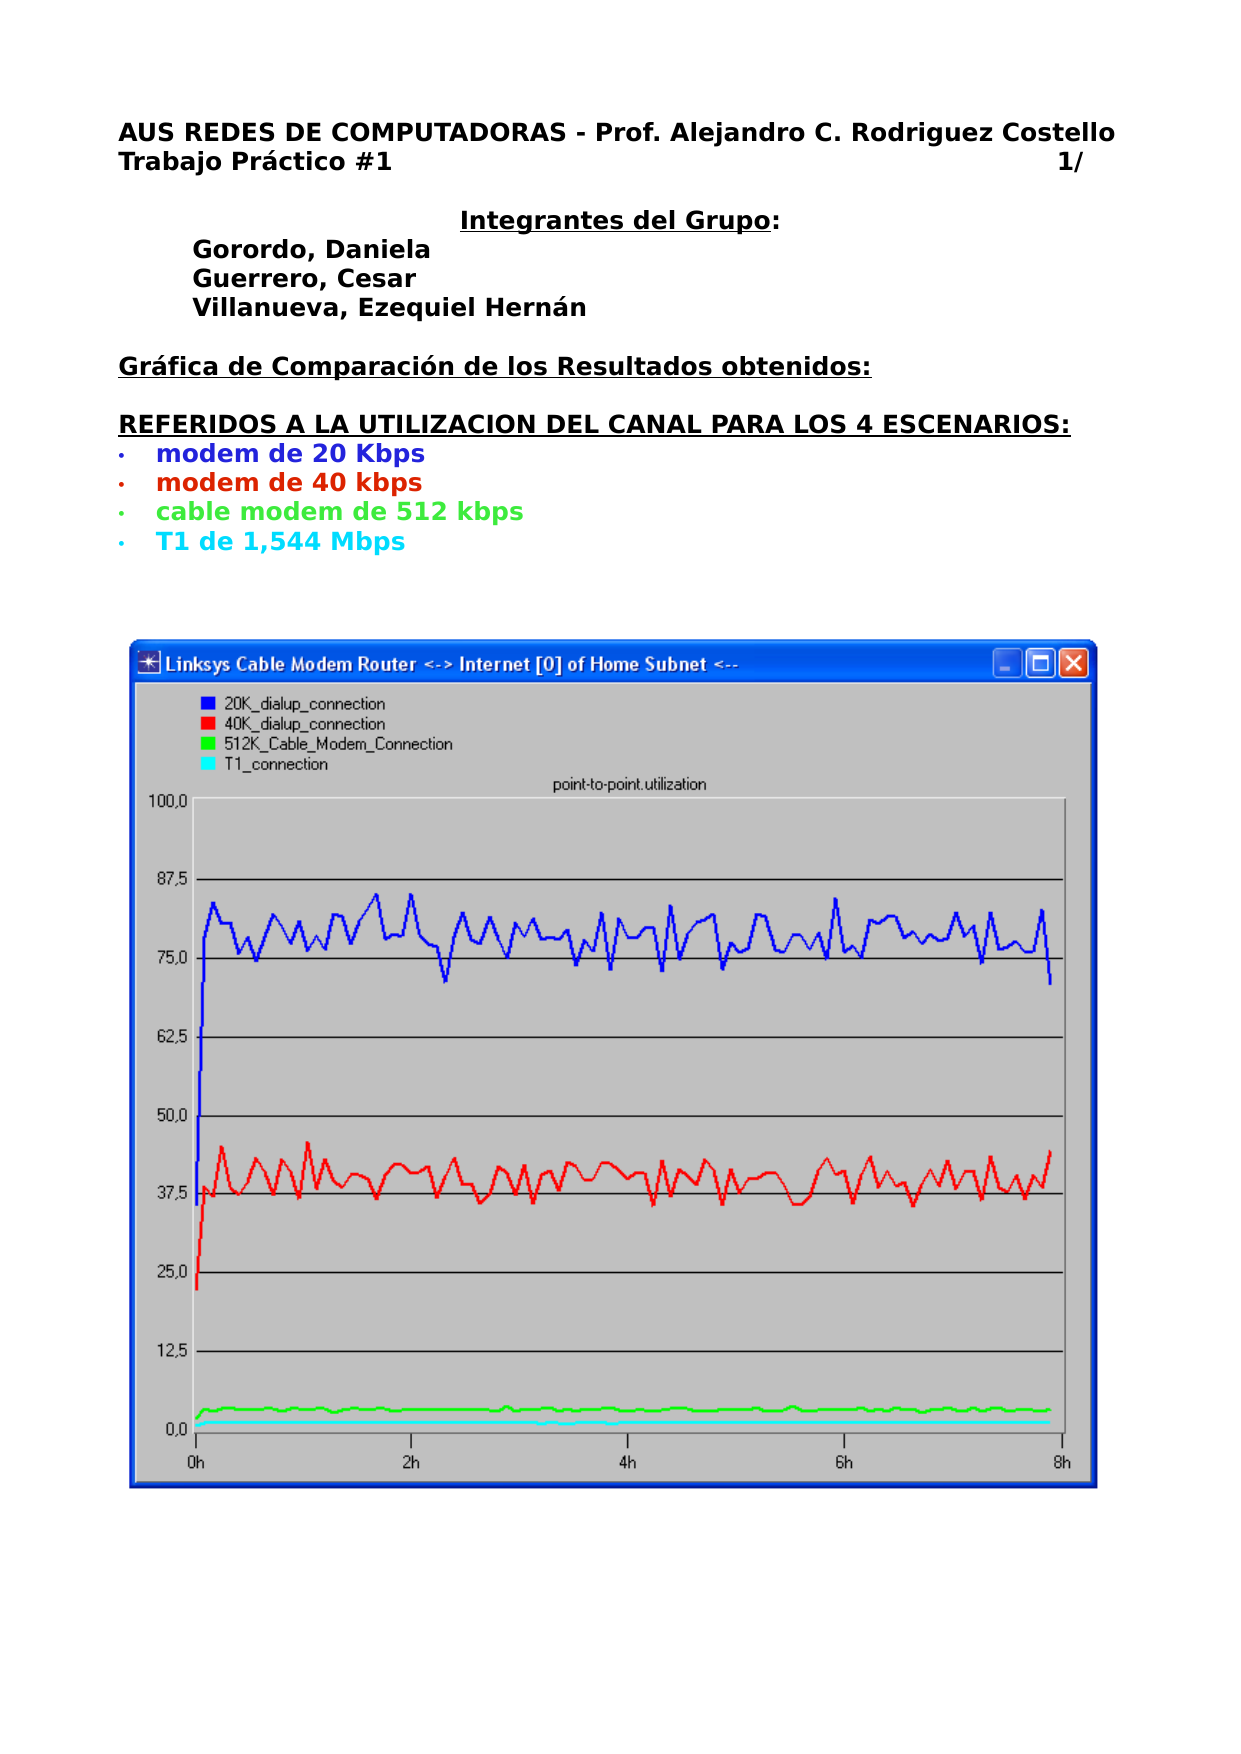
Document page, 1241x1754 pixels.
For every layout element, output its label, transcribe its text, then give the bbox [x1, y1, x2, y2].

text Integrantes del Grupo: [118, 206, 1122, 235]
text Guerrero, Cesar [118, 264, 1122, 293]
list modem de 20 Kbps [118, 439, 1122, 468]
list T1 de 1,544 Mbps [118, 527, 1122, 556]
list modem de 40 kbps [118, 468, 1122, 498]
text REFERIDOS A LA UTILIZACION DEL CANAL PARA LOS 4 ESCENARIOS: [118, 410, 1122, 439]
text Gorordo, Daniela [118, 235, 1122, 264]
text Gráfica de Comparación de los Resultados obtenidos: [118, 352, 1122, 381]
text Villanueva, Ezequiel Hernán [118, 293, 1122, 323]
list cable modem de 512 kbps [118, 498, 1122, 527]
picture [118, 585, 1122, 1589]
